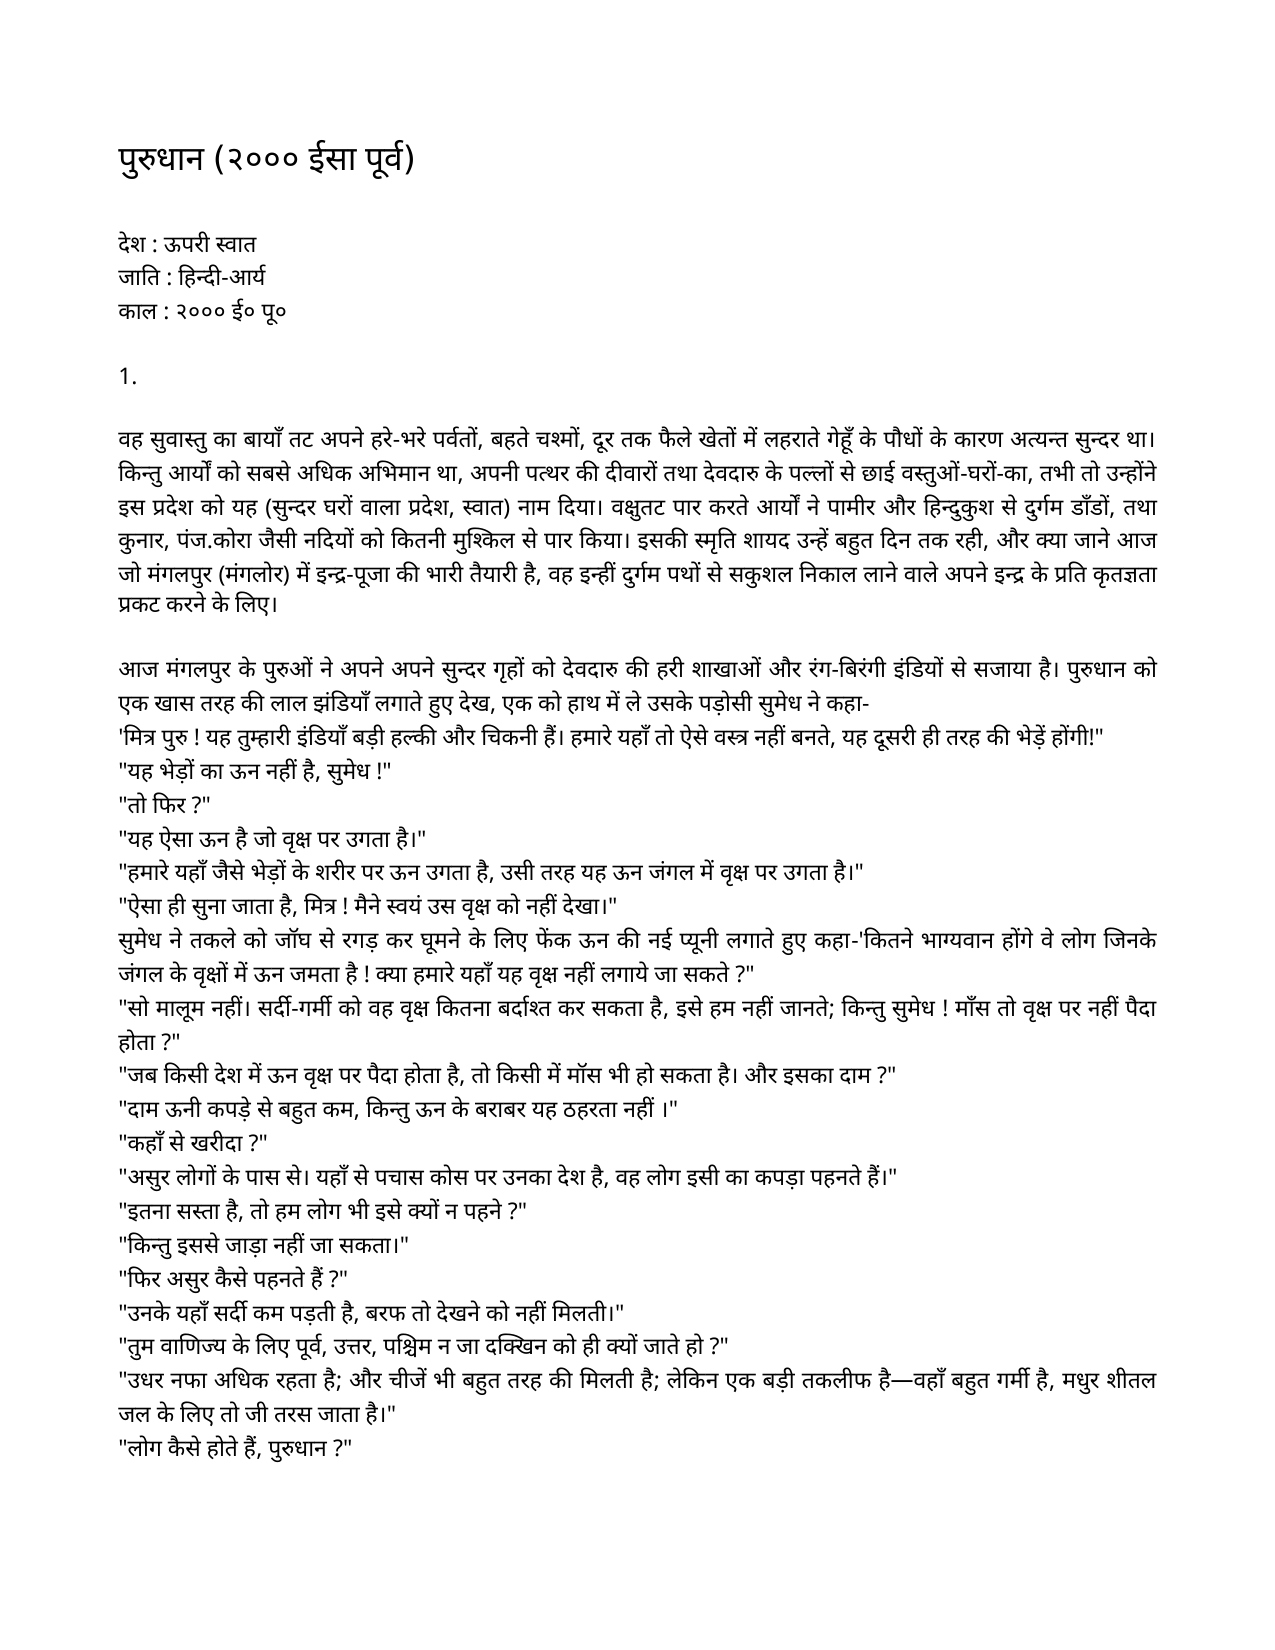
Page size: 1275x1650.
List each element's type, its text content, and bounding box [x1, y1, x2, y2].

text "किन्तु इससे जाड़ा नहीं जा सकता।" [118, 1229, 1157, 1263]
text "दाम ऊनी कपड़े से बहुत कम, किन्तु ऊन के बराबर यह ठहरता नहीं ।" [118, 1093, 1157, 1127]
text आज मंगलपुर के पुरुओं ने अपने अपने सुन्दर गृहों को देवदारु की हरी शाखाओं और रंग-बिरंगी इंडियों से सजाया है। पुरुधान को एक खास तरह की लाल झंडियाँ लगाते हुए देख, एक को हाथ में ले उसके पड़ोसी सुमेध ने कहा- [118, 653, 1157, 721]
text "यह ऐसा ऊन है जो वृक्ष पर उगता है।" [118, 822, 1157, 856]
text "उधर नफा अधिक रहता है; और चीजें भी बहुत तरह की मिलती है; लेकिन एक बड़ी तकलीफ है—वहाँ बहुत गर्मी है, मधुर शीतल जल के लिए तो जी तरस जाता है।" [118, 1364, 1157, 1432]
text "सो मालूम नहीं। सर्दी-गर्मी को वह वृक्ष कितना बर्दाश्त कर सकता है, इसे हम नहीं जानते; किन्तु सुमेध ! माँस तो वृक्ष पर नहीं पैदा होता ?" [118, 992, 1157, 1059]
text "उनके यहाँ सर्दी कम पड़ती है, बरफ तो देखने को नहीं मिलती।" [118, 1296, 1157, 1330]
text सुमेध ने तकले को जॉघ से रगड़ कर घूमने के लिए फेंक ऊन की नई प्यूनी लगाते हुए कहा-'कितने भाग्यवान होंगे वे लोग जिनके जंगल के वृक्षों में ऊन जमता है ! क्या हमारे यहाँ यह वृक्ष नहीं लगाये जा सकते ?" [118, 924, 1157, 992]
text "तुम वाणिज्य के लिए पूर्व, उत्तर, पश्चिम न जा दक्खिन को ही क्यों जाते हो ?" [118, 1330, 1157, 1364]
text 1. [118, 360, 1157, 392]
text "तो फिर ?" [118, 789, 1157, 822]
subtitle पुरुधान (२००० ईसा पूर्व) [118, 139, 1157, 184]
text 'मित्र पुरु ! यह तुम्हारी इंडियाँ बड़ी हल्की और चिकनी हैं। हमारे यहाँ तो ऐसे वस्त्र नहीं बनते, यह दूसरी ही तरह की भेड़ें होंगी!" [118, 721, 1157, 755]
text "जब किसी देश में ऊन वृक्ष पर पैदा होता है, तो किसी में मॉस भी हो सकता है। और इसका दाम ?" [118, 1059, 1157, 1093]
text काल : २००० ई० पू० [118, 295, 1157, 329]
text देश : ऊपरी स्वात [118, 227, 1157, 261]
text वह सुवास्तु का बायाँ तट अपने हरे-भरे पर्वतों, बहते चश्मों, दूर तक फैले खेतों में लहराते गेहूँ के पौधों के कारण अत्यन्त सुन्दर था। किन्तु आर्यों को सबसे अधिक अभिमान था, अपनी पत्थर की दीवारों तथा देवदारु के पल्लों से छाई वस्तुओं-घरों-का, तभी तो उन्होंने इस प्रदेश को यह (सुन्दर घरों वाला प्रदेश, स्वात) नाम दिया। वक्षुतट पार करते आर्यों ने पामीर और हिन्दुकुश से दुर्गम डाँडों, तथा कुनार, पंज.कोरा जैसी नदियों को कितनी मुश्किल से पार किया। इसकी स्मृति शायद उन्हें बहुत दिन तक रही, और क्या जाने आज जो मंगलपुर (मंगलोर) में इन्द्र-पूजा की भारी तैयारी है, वह इन्हीं दुर्गम पथों से सकुशल निकाल लाने वाले अपने इन्द्र के प्रति कृतज्ञता प्रकट करने के लिए। [118, 423, 1157, 622]
text "हमारे यहाँ जैसे भेड़ों के शरीर पर ऊन उगता है, उसी तरह यह ऊन जंगल में वृक्ष पर उगता है।" [118, 856, 1157, 890]
text "ऐसा ही सुना जाता है, मित्र ! मैने स्वयं उस वृक्ष को नहीं देखा।" [118, 890, 1157, 924]
text जाति : हिन्दी-आर्य [118, 261, 1157, 295]
text "इतना सस्ता है, तो हम लोग भी इसे क्यों न पहने ?" [118, 1195, 1157, 1229]
text "असुर लोगों के पास से। यहाँ से पचास कोस पर उनका देश है, वह लोग इसी का कपड़ा पहनते हैं।" [118, 1161, 1157, 1195]
text "फिर असुर कैसे पहनते हैं ?" [118, 1263, 1157, 1296]
text "लोग कैसे होते हैं, पुरुधान ?" [118, 1432, 1157, 1466]
text "यह भेड़ों का ऊन नहीं है, सुमेध !" [118, 755, 1157, 789]
text "कहाँ से खरीदा ?" [118, 1127, 1157, 1161]
